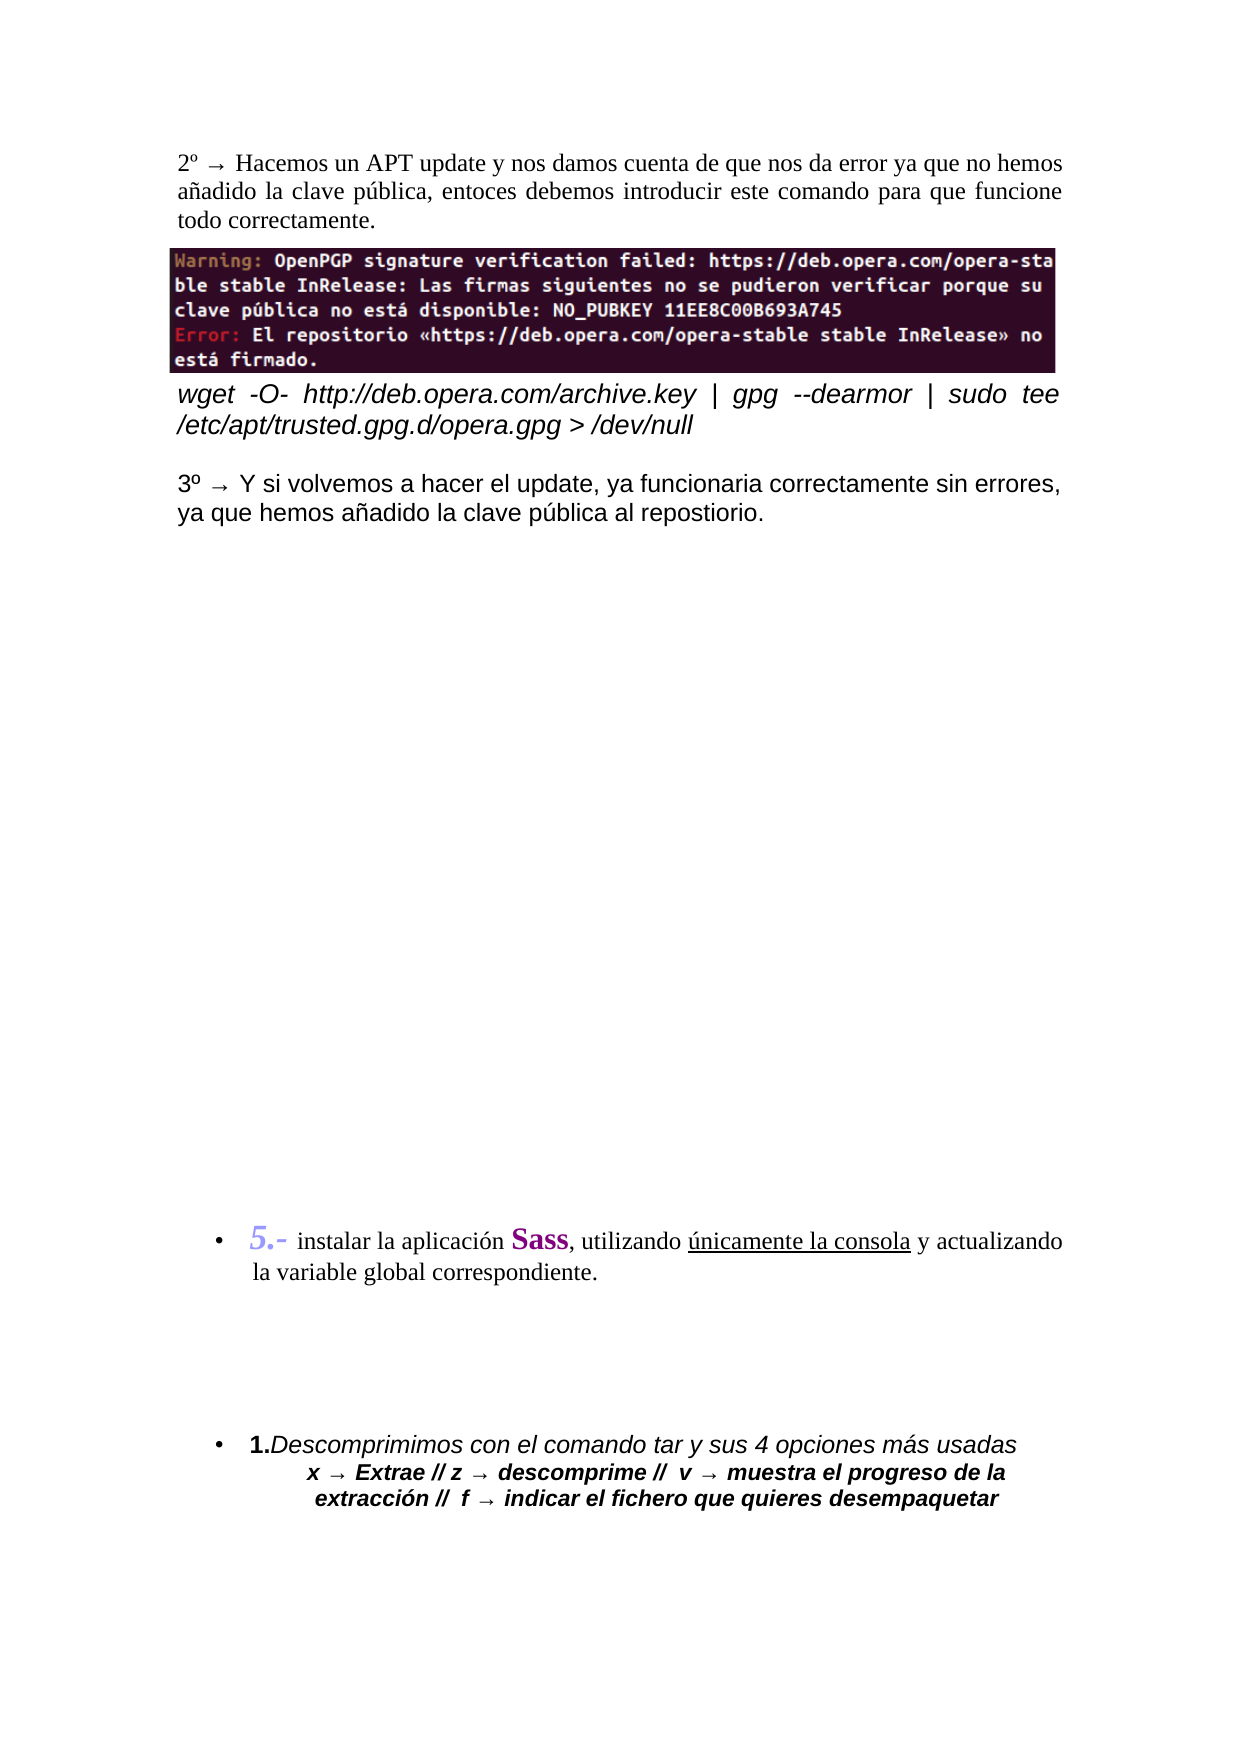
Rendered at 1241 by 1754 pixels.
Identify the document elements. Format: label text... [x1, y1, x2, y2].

list 5.- instalar la aplicación Sass, utilizando únicamente la consola y actualizando la variable global correspondiente. [215, 1216, 1063, 1286]
list 1.Descomprimimos con el comando tar y sus 4 opciones más usadas [215, 1430, 1063, 1458]
text 3º → Y si volvemos a hacer el update, ya funcionaria correctamente sin errores, ya que hemos añadido la clave pública al repostiorio. [177, 469, 1063, 526]
list x → Extrae // z → descomprime // v → muestra el progreso de la extracción // f → indicar el fichero que quieres desempaquetar [215, 1458, 1063, 1511]
text 2º → Hacemos un APT update y nos damos cuenta de que nos da error ya que no hemos añadido la clave pública, entoces debemos introducir este comando para que funcione todo correctamente. [177, 148, 1063, 234]
picture [169, 248, 1056, 373]
text wget -O- http://deb.opera.com/archive.key | gpg --dearmor | sudo tee /etc/apt/trusted.gpg.d/opera.gpg > /dev/null [177, 378, 1063, 440]
